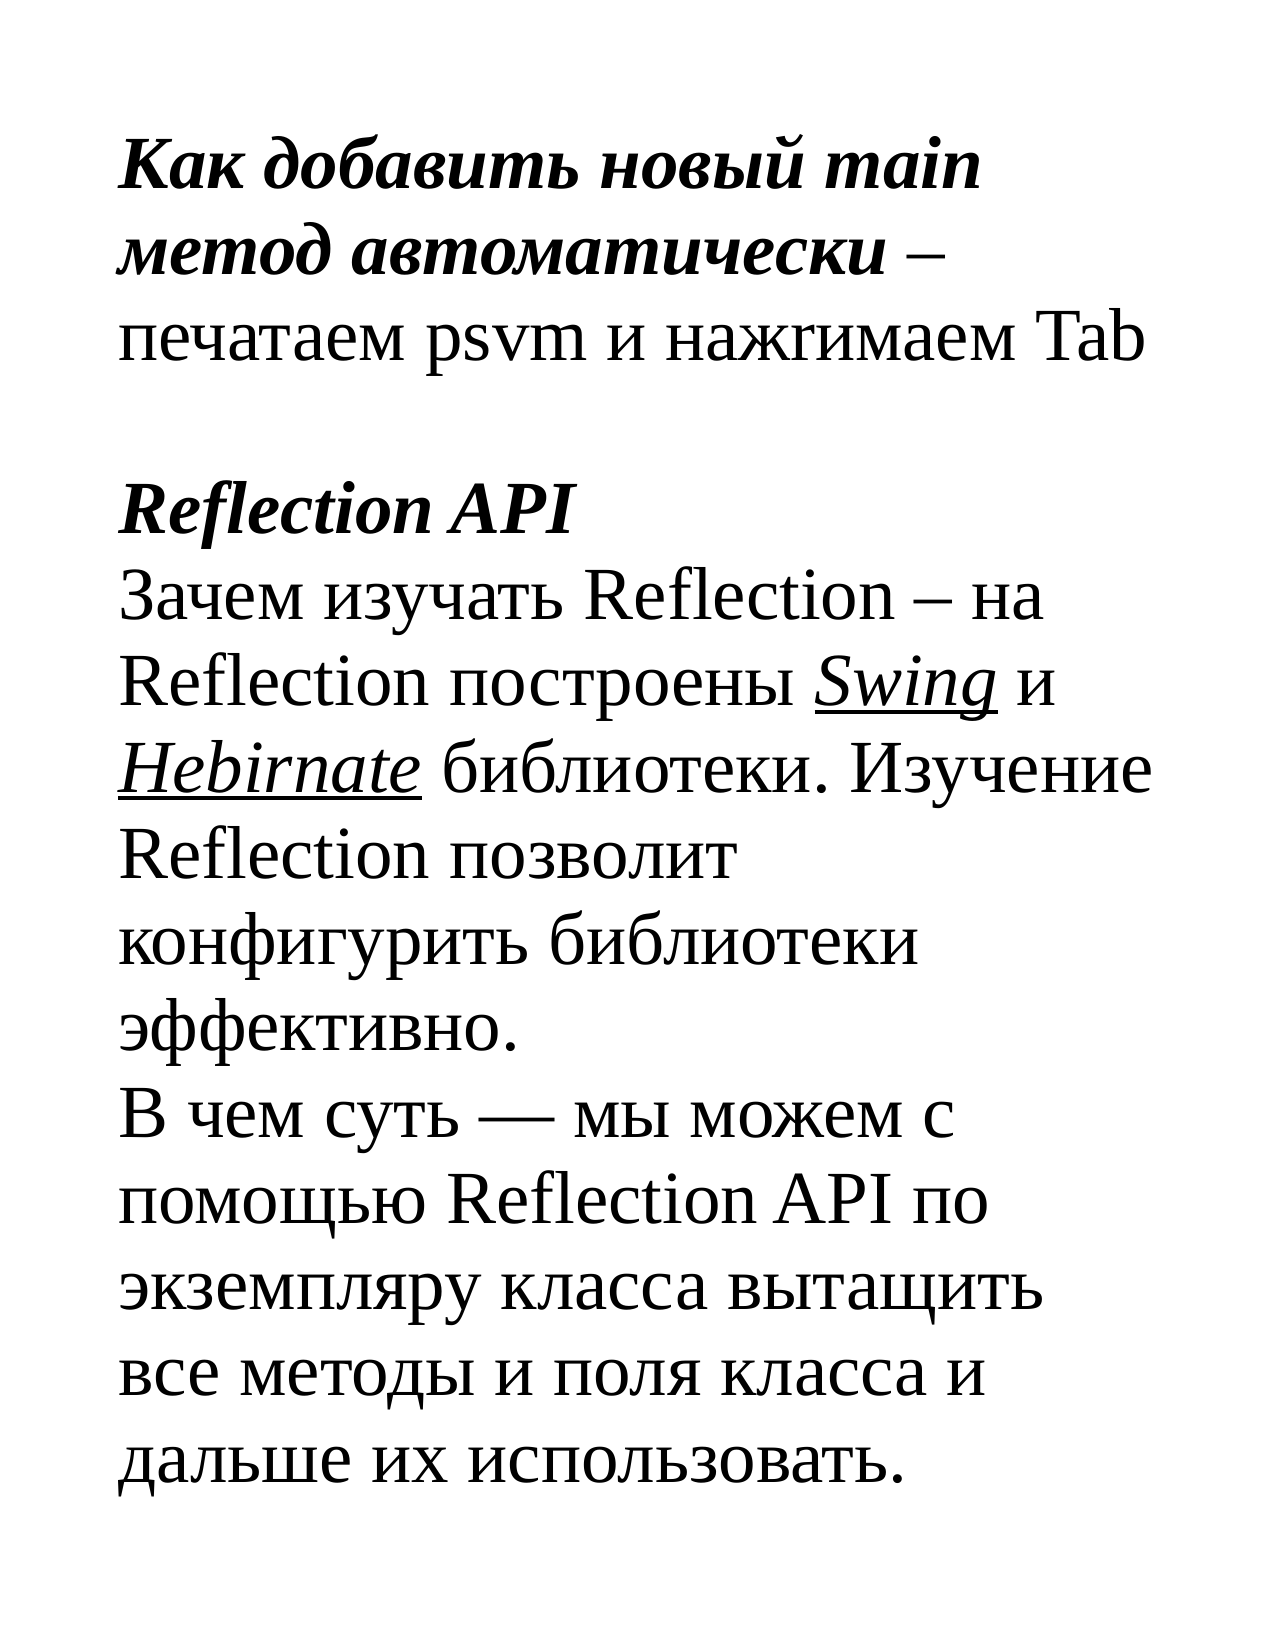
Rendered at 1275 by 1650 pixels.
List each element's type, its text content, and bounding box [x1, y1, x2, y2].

text Как добавить новый main метод автоматически – печатаем psvm и нажrимаем Tab [118, 118, 1157, 377]
text Зачем изучать Reflection – на Reflection построены Swing и Hebirnate библиотеки. Изучение Reflection позволит конфигурить библиотеки эффективно. [118, 549, 1157, 1067]
text Reflection API [118, 463, 1157, 549]
text В чем суть — мы можем с помощью Reflection API по экземпляру класса вытащить все методы и поля класса и дальше их использовать. [118, 1067, 1157, 1498]
